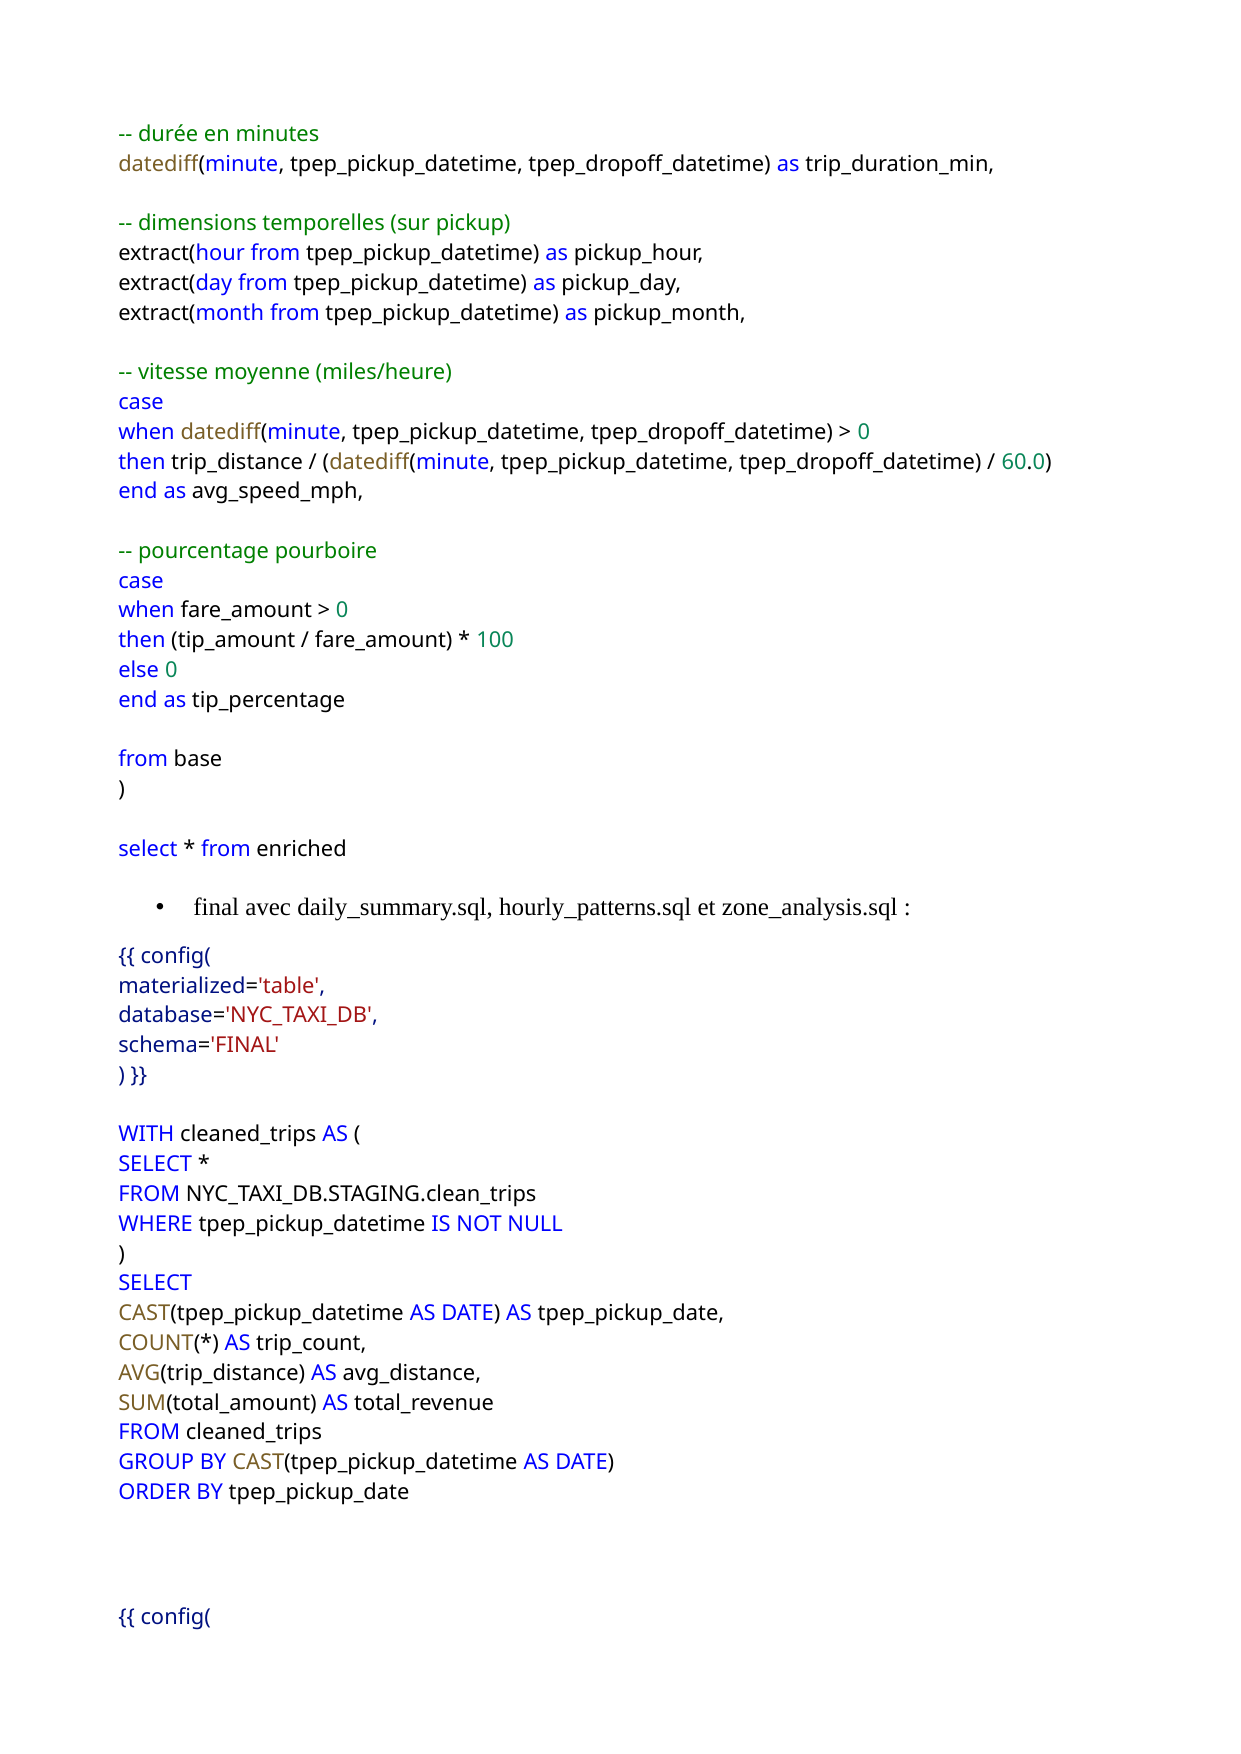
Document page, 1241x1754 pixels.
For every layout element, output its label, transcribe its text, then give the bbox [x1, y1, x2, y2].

text end as tip_percentage [118, 684, 1122, 714]
text ) [118, 773, 1122, 803]
text FROM NYC_TAXI_DB.STAGING.clean_trips [118, 1178, 1122, 1208]
text datediff(minute, tpep_pickup_datetime, tpep_dropoff_datetime) as trip_duration_min, [118, 148, 1122, 178]
text -- vitesse moyenne (miles/heure) [118, 356, 1122, 386]
text materialized='table', [118, 969, 1122, 999]
text WHERE tpep_pickup_datetime IS NOT NULL [118, 1208, 1122, 1238]
text then (tip_amount / fare_amount) * 100 [118, 624, 1122, 654]
text schema='FINAL' [118, 1029, 1122, 1059]
text -- pourcentage pourboire [118, 535, 1122, 565]
text GROUP BY CAST(tpep_pickup_datetime AS DATE) [118, 1446, 1122, 1476]
text ) }} [118, 1059, 1122, 1089]
text COUNT(*) AS trip_count, [118, 1327, 1122, 1357]
text SELECT * [118, 1148, 1122, 1178]
text SUM(total_amount) AS total_revenue [118, 1387, 1122, 1416]
text CAST(tpep_pickup_datetime AS DATE) AS tpep_pickup_date, [118, 1297, 1122, 1327]
text case [118, 565, 1122, 594]
text database='NYC_TAXI_DB', [118, 999, 1122, 1029]
text ) [118, 1238, 1122, 1267]
text extract(month from tpep_pickup_datetime) as pickup_month, [118, 297, 1122, 327]
text -- durée en minutes [118, 118, 1122, 148]
text FROM cleaned_trips [118, 1416, 1122, 1446]
text when datediff(minute, tpep_pickup_datetime, tpep_dropoff_datetime) > 0 [118, 416, 1122, 446]
text when fare_amount > 0 [118, 594, 1122, 624]
text ORDER BY tpep_pickup_date [118, 1476, 1122, 1506]
text WITH cleaned_trips AS ( [118, 1118, 1122, 1148]
text extract(hour from tpep_pickup_datetime) as pickup_hour, [118, 237, 1122, 267]
text SELECT [118, 1267, 1122, 1297]
text {{ config( [118, 940, 1122, 969]
text from base [118, 743, 1122, 773]
text {{ config( [118, 1601, 1122, 1631]
text AVG(trip_distance) AS avg_distance, [118, 1357, 1122, 1387]
text end as avg_speed_mph, [118, 475, 1122, 505]
text -- dimensions temporelles (sur pickup) [118, 207, 1122, 237]
text extract(day from tpep_pickup_datetime) as pickup_day, [118, 267, 1122, 297]
text else 0 [118, 654, 1122, 684]
text case [118, 386, 1122, 416]
text select * from enriched [118, 833, 1122, 862]
text then trip_distance / (datediff(minute, tpep_pickup_datetime, tpep_dropoff_datetime) / 60.0) [118, 446, 1122, 475]
list final avec daily_summary.sql, hourly_patterns.sql et zone_analysis.sql : [156, 892, 1122, 921]
